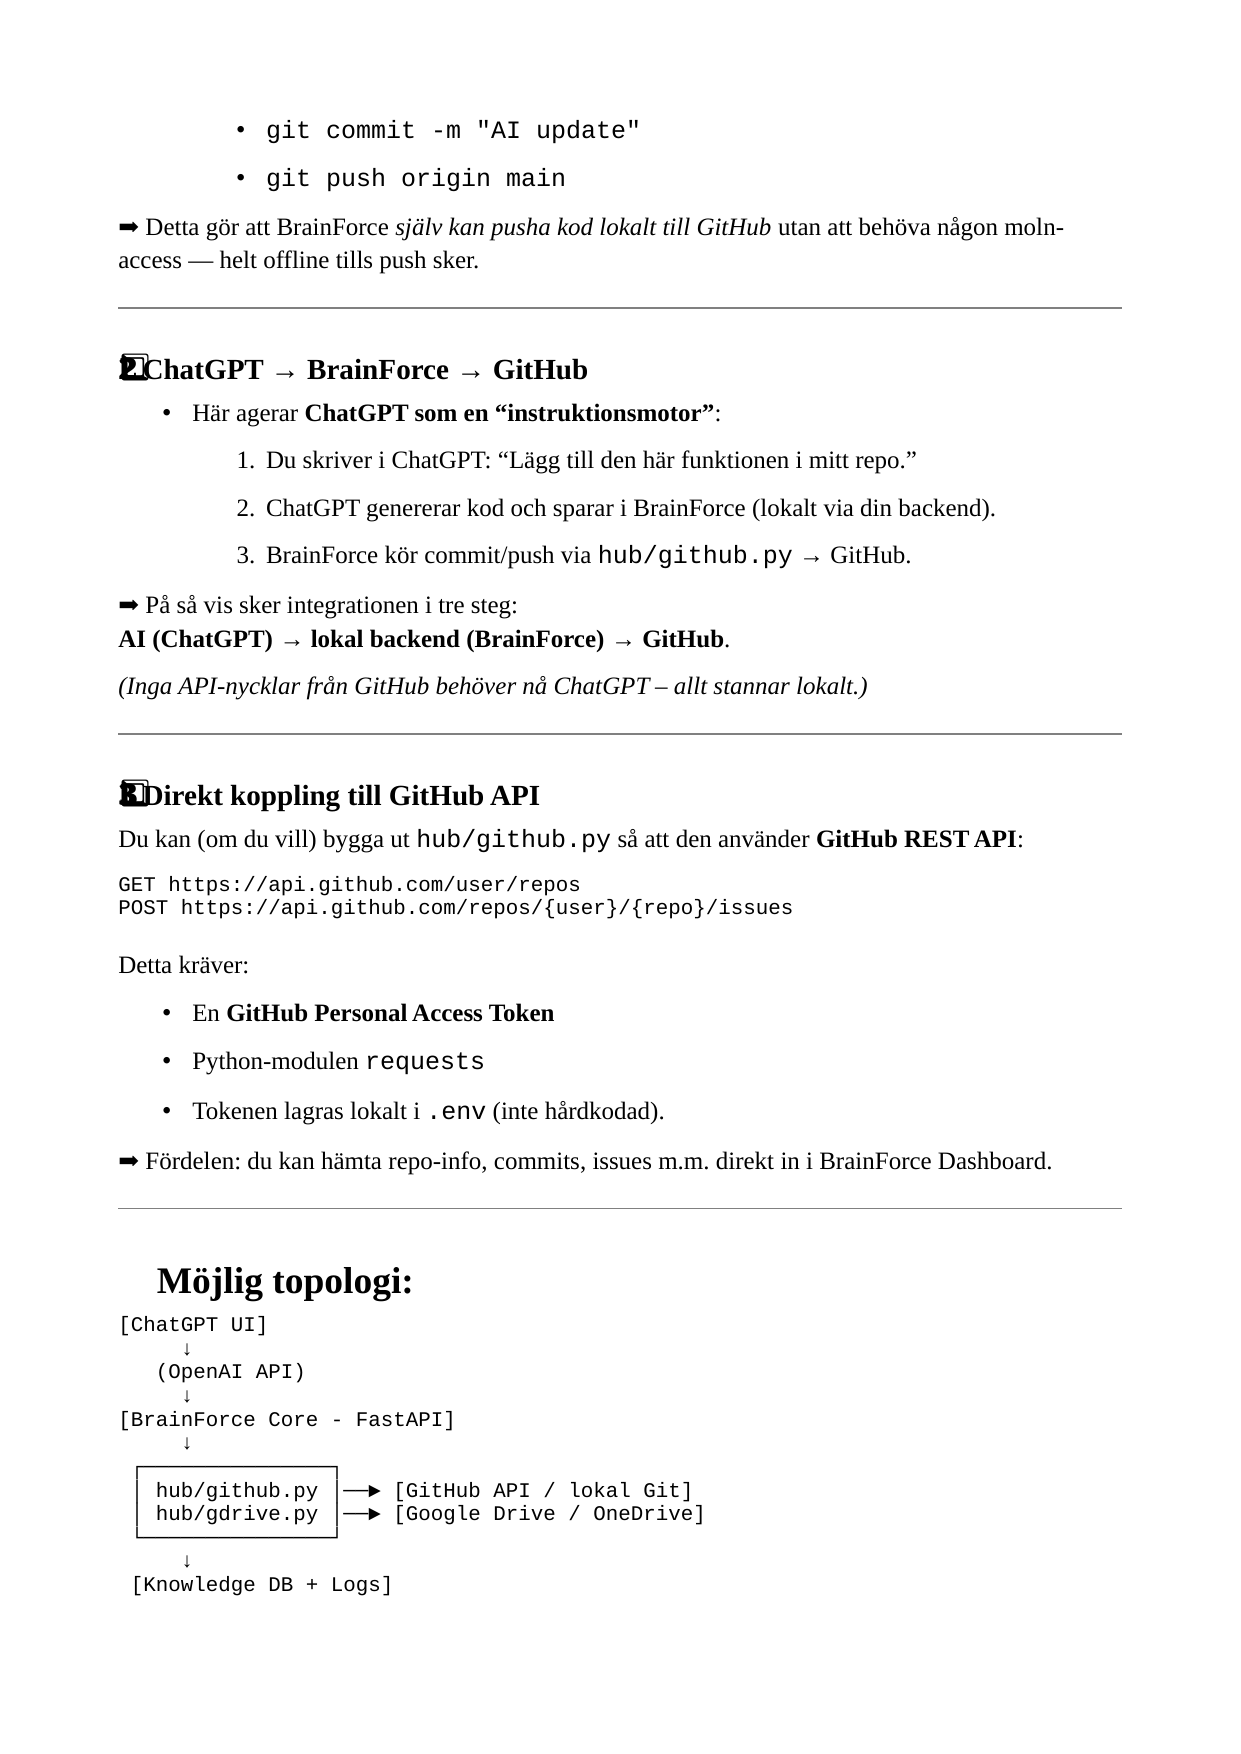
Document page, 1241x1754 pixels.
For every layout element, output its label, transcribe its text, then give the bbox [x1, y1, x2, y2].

list Python-modulen requests [162, 1046, 1122, 1077]
text Detta kräver: [118, 951, 1122, 979]
text ➡️ På så vis sker integrationen i tre steg: AI (ChatGPT) → lokal backend (BrainForce) → GitHub. [118, 591, 1122, 652]
text POST https://api.github.com/repos/{user}/{repo}/issues [118, 897, 1122, 921]
text ↓ [118, 1338, 1122, 1361]
text └───────────────┘ [118, 1527, 1122, 1551]
text ↓ [118, 1551, 1122, 1574]
text (Inga API-nycklar från GitHub behöver nå ChatGPT – allt stannar lokalt.) [118, 671, 1122, 700]
text ↓ [118, 1432, 1122, 1456]
text (OpenAI API) [118, 1361, 1122, 1385]
list git commit -m "AI update" [236, 118, 1122, 146]
text ┌───────────────┐ [118, 1456, 1122, 1479]
list BrainForce kör commit/push via hub/github.py → GitHub. [236, 541, 1122, 571]
list git push origin main [236, 165, 1122, 193]
subtitle 3️⃣ Direkt koppling till GitHub API [118, 778, 1122, 811]
list ChatGPT genererar kod och sparar i BrainForce (lokalt via din backend). [236, 493, 1122, 522]
subtitle 🧭 Möjlig topologi: [118, 1258, 1122, 1302]
text GET https://api.github.com/user/repos [118, 874, 1122, 897]
text [ChatGPT UI] [118, 1314, 1122, 1338]
list Tokenen lagras lokalt i .env (inte hårdkodad). [162, 1096, 1122, 1127]
list En GitHub Personal Access Token [162, 998, 1122, 1027]
text [BrainForce Core - FastAPI] [118, 1409, 1122, 1432]
text [Knowledge DB + Logs] [118, 1574, 1122, 1598]
list Här agerar ChatGPT som en “instruktionsmotor”: [162, 398, 1122, 427]
text ↓ [118, 1385, 1122, 1409]
text │ hub/gdrive.py │──► [Google Drive / OneDrive] [118, 1503, 1122, 1527]
text Du kan (om du vill) bygga ut hub/github.py så att den använder GitHub REST API: [118, 824, 1122, 854]
text ➡️ Detta gör att BrainForce själv kan pusha kod lokalt till GitHub utan att behöva någon moln-access — helt offline tills push sker. [118, 212, 1122, 274]
subtitle 2️⃣ ChatGPT → BrainForce → GitHub [118, 352, 1122, 385]
text ➡️ Fördelen: du kan hämta repo-info, commits, issues m.m. direkt in i BrainForce Dashboard. [118, 1146, 1122, 1174]
list Du skriver i ChatGPT: “Lägg till den här funktionen i mitt repo.” [236, 445, 1122, 474]
text │ hub/github.py │──► [GitHub API / lokal Git] [118, 1479, 1122, 1503]
